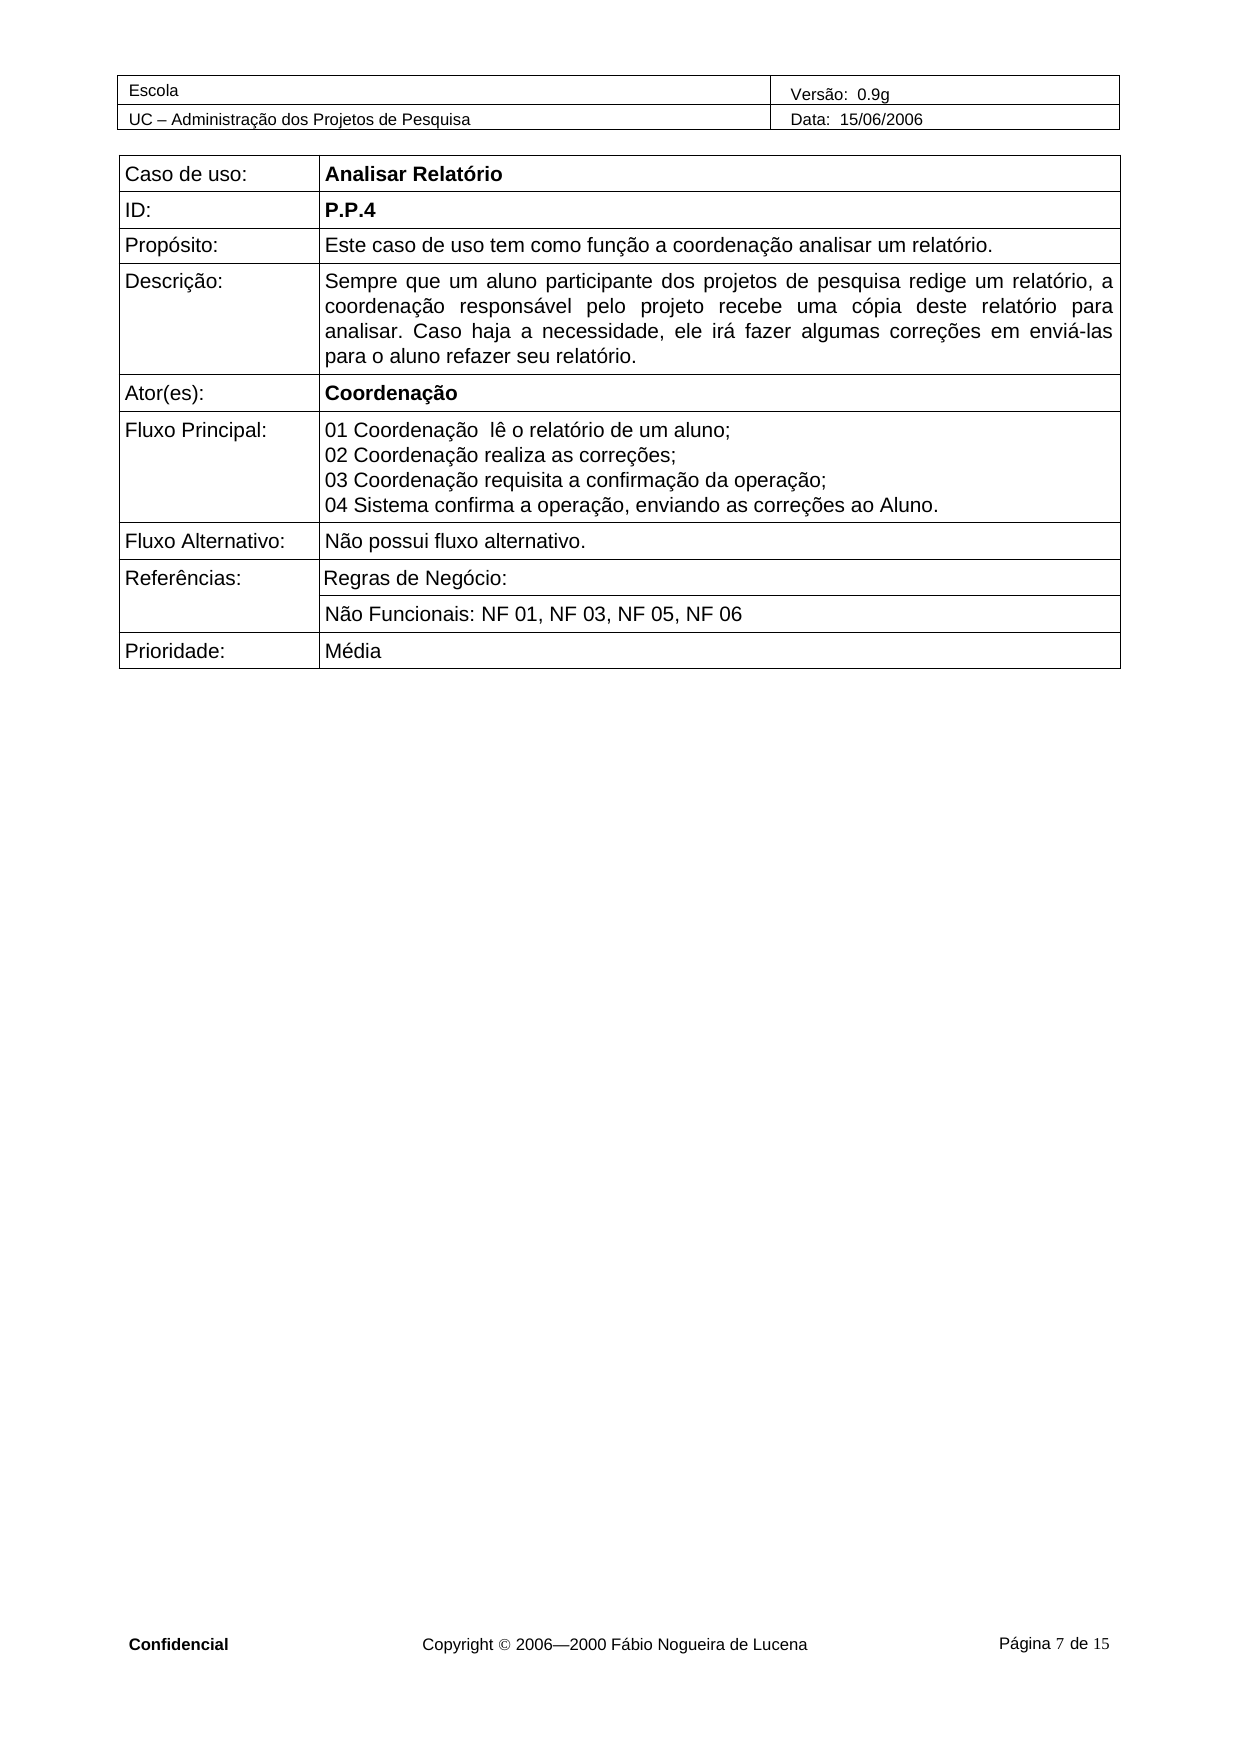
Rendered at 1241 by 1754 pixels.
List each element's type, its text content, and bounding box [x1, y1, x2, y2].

table_header Caso de uso: [120, 156, 319, 191]
table_header Regras de Negócio: [320, 560, 1120, 595]
table_cell Fluxo Alternativo: [120, 523, 319, 559]
table_cell Ator(es): [120, 375, 319, 411]
table_cell Prioridade: [120, 633, 319, 668]
table_cell Este caso de uso tem como função a coordenação analisar um relatório. [320, 229, 1120, 262]
table_cell Coordenação [320, 375, 1120, 411]
table_header Analisar Relatório [320, 156, 1120, 191]
table_cell Não Funcionais: NF 01, NF 03, NF 05, NF 06 [320, 596, 1120, 632]
table_cell Propósito: [120, 229, 319, 262]
table_cell Fluxo Principal: [120, 412, 319, 522]
table_cell 01 Coordenação lê o relatório de um aluno; 02 Coordenação realiza as correções; 03 Coordenação requisita a confirmação da operação; 04 Sistema confirma a operação, enviando as correções ao Aluno. [320, 412, 1120, 522]
table_cell P.P.4 [320, 192, 1120, 228]
table_cell ID: [120, 192, 319, 228]
table_cell Média [320, 633, 1120, 668]
table_cell Não possui fluxo alternativo. [320, 523, 1120, 559]
table_cell Descrição: [120, 264, 319, 374]
table_cell Sempre que um aluno participante dos projetos de pesquisa redige um relatório, a coordenação responsável pelo projeto recebe uma cópia deste relatório para analisar. Caso haja a necessidade, ele irá fazer algumas correções em enviá-las para o aluno refazer seu relatório. [320, 264, 1120, 374]
table_cell Referências: [120, 560, 319, 632]
